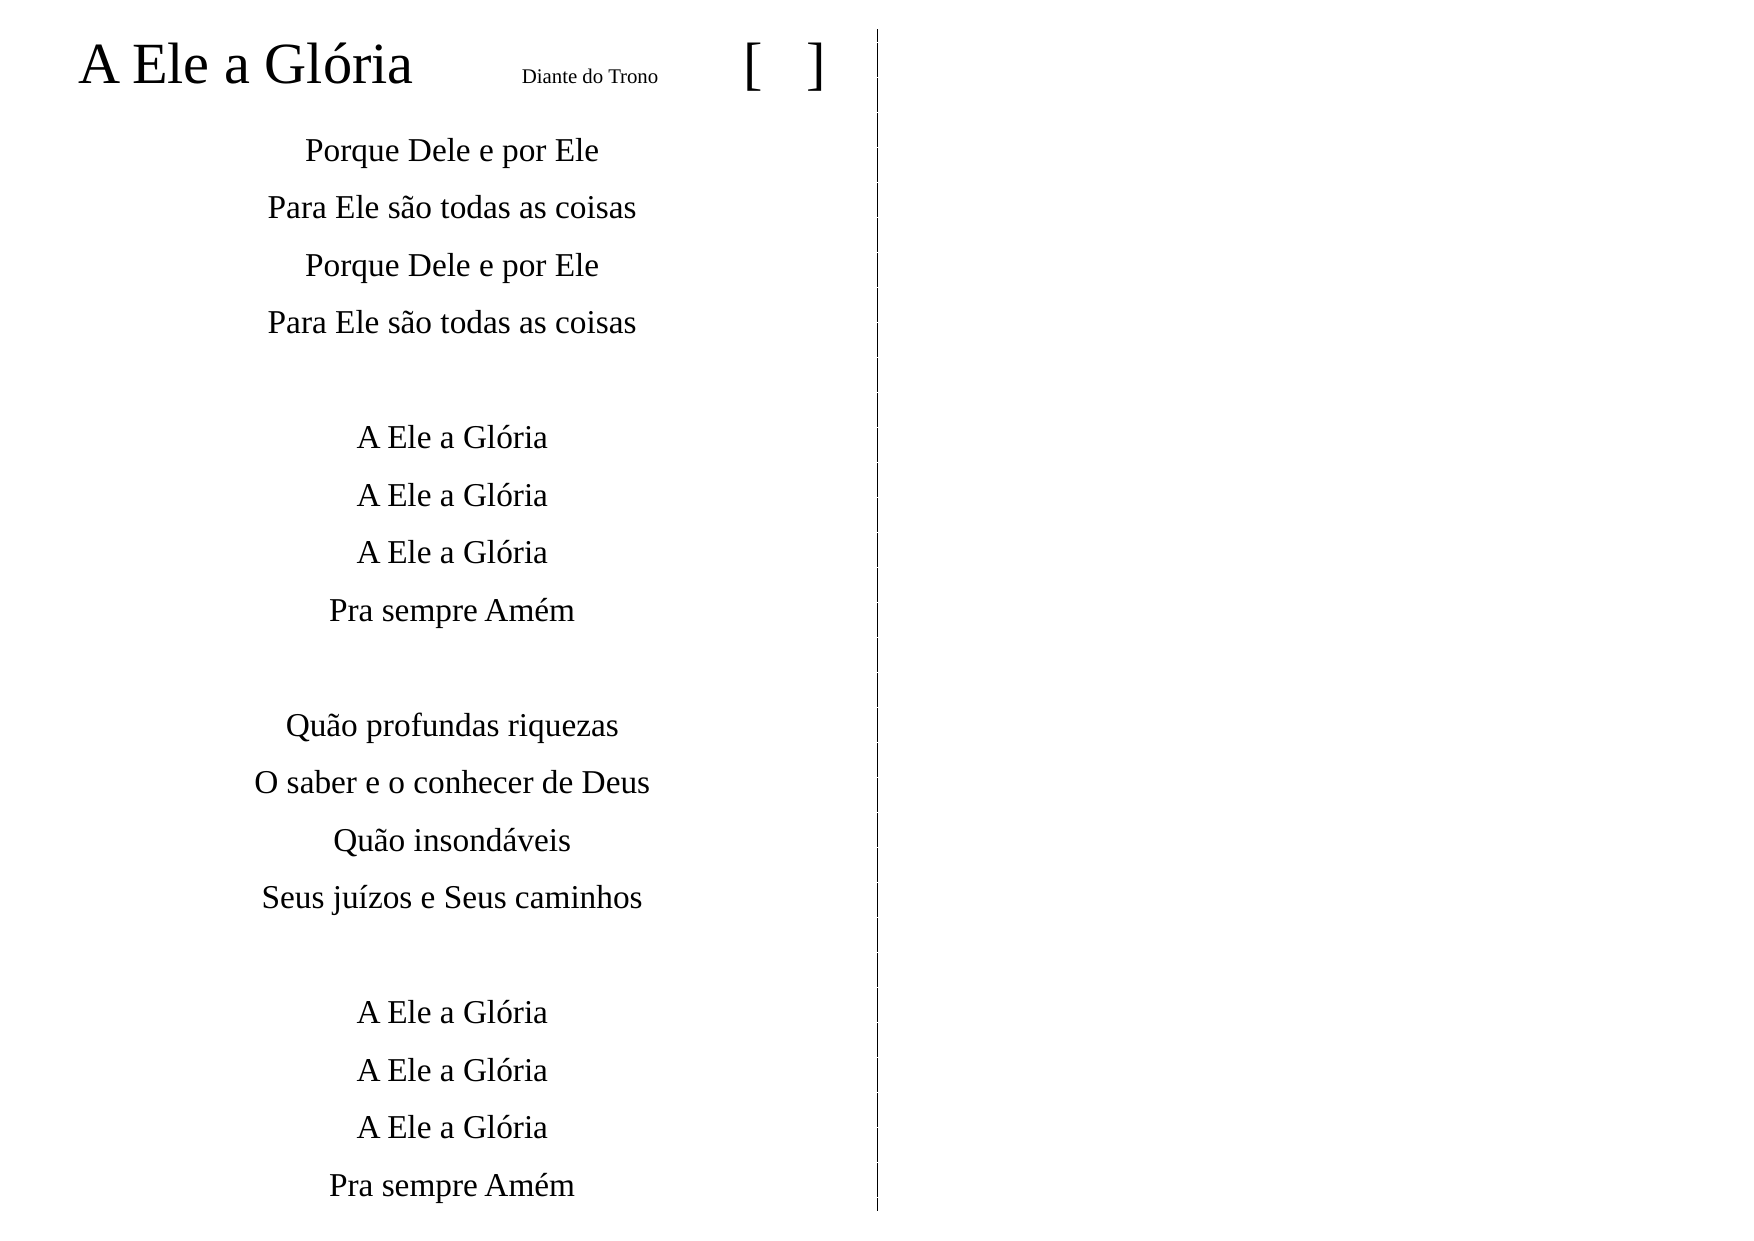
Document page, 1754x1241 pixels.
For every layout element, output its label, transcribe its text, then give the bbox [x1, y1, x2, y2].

text Pra sempre Amém [29, 1165, 875, 1203]
text Quão profundas riquezas [29, 705, 875, 743]
text A Ele a Glória [29, 418, 875, 456]
text A Ele a Glória [29, 533, 875, 571]
text Para Ele são todas as coisas [29, 188, 875, 226]
text Pra sempre Amém [29, 590, 875, 628]
text Porque Dele e por Ele [29, 245, 875, 283]
text A Ele a Glória [29, 1050, 875, 1088]
text O saber e o conhecer de Deus [29, 763, 875, 801]
text A Ele a Glória Diante do Trono [ ] [29, 29, 875, 97]
text A Ele a Glória [29, 475, 875, 513]
text A Ele a Glória [29, 1108, 875, 1146]
text Porque Dele e por Ele [29, 130, 875, 168]
text Para Ele são todas as coisas [29, 303, 875, 341]
text A Ele a Glória [29, 993, 875, 1031]
text Quão insondáveis [29, 820, 875, 858]
text Seus juízos e Seus caminhos [29, 878, 875, 916]
